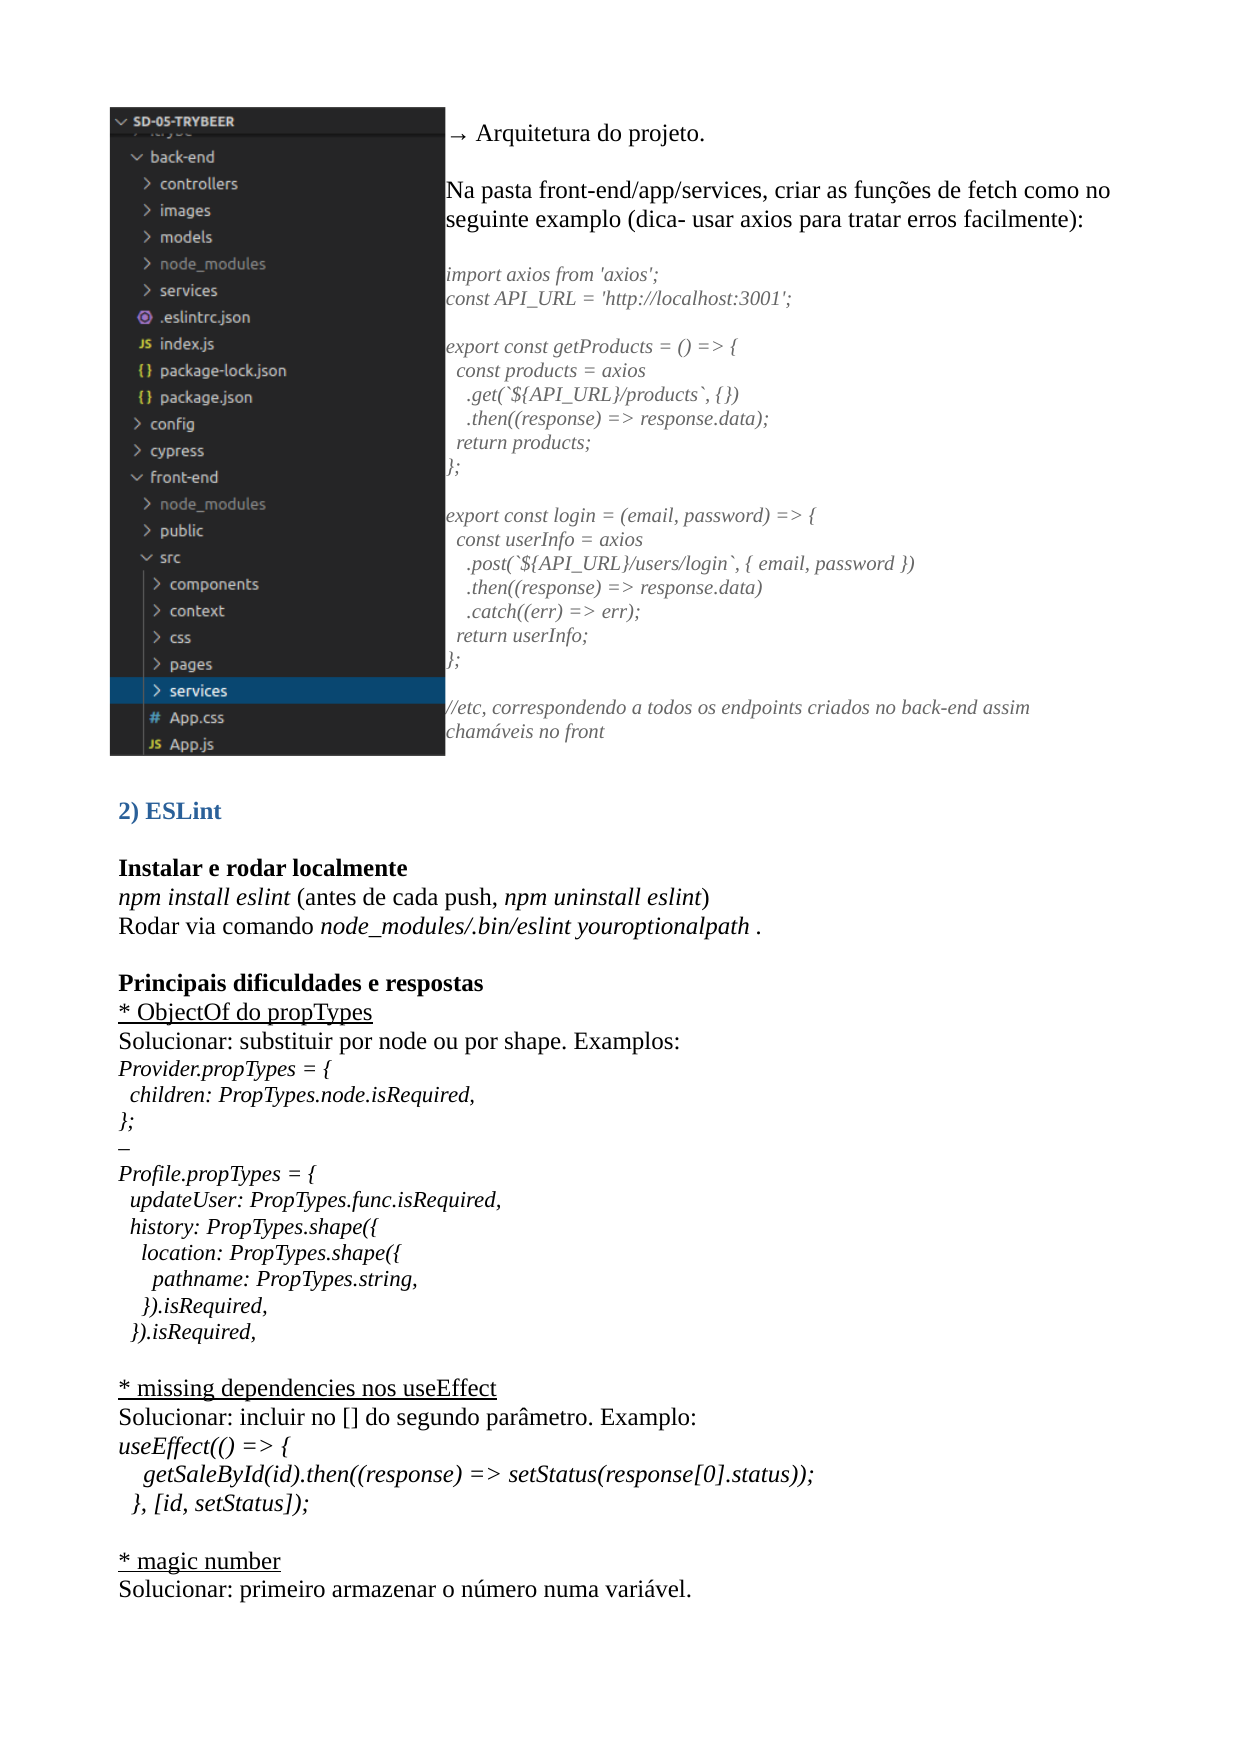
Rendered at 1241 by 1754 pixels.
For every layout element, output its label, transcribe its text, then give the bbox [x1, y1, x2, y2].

text 2) ESLint [118, 796, 1122, 825]
text Profile.propTypes = { [118, 1160, 1122, 1186]
text const API_URL = 'http://localhost:3001'; [446, 286, 1122, 310]
text }, [id, setStatus]); [118, 1488, 1122, 1517]
picture [109, 107, 446, 756]
text Solucionar: primeiro armazenar o número numa variável. [118, 1574, 1122, 1603]
text const products = axios [446, 358, 1122, 382]
text Solucionar: substituir por node ou por shape. Examplos: [118, 1026, 1122, 1055]
text return products; [446, 430, 1122, 454]
text export const login = (email, password) => { [446, 502, 1122, 527]
text chamáveis no front [446, 719, 1122, 743]
text .then((response) => response.data); [446, 406, 1122, 430]
text children: PropTypes.node.isRequired, [118, 1081, 1122, 1107]
text – [118, 1134, 1122, 1160]
text npm install eslint (antes de cada push, npm uninstall eslint) [118, 882, 1122, 911]
text * magic number [118, 1546, 1122, 1574]
text .post(`${API_URL}/users/login`, { email, password }) [446, 551, 1122, 575]
text return userInfo; [446, 623, 1122, 647]
text updateUser: PropTypes.func.isRequired, [118, 1186, 1122, 1213]
text Rodar via comando node_modules/.bin/eslint youroptionalpath . [118, 911, 1122, 940]
text }; [446, 647, 1122, 671]
text seguinte examplo (dica- usar axios para tratar erros facilmente): [446, 204, 1122, 233]
text export const getProducts = () => { [446, 334, 1122, 358]
text useEffect(() => { [118, 1431, 1122, 1459]
text getSaleById(id).then((response) => setStatus(response[0].status)); [118, 1459, 1122, 1488]
text Instalar e rodar localmente [118, 853, 1122, 882]
text }).isRequired, [118, 1318, 1122, 1344]
text * ObjectOf do propTypes [118, 997, 1122, 1026]
text }; [446, 454, 1122, 478]
text → Arquitetura do projeto. [446, 118, 1122, 147]
text //etc, correspondendo a todos os endpoints criados no back-end assim [446, 695, 1122, 719]
text const userInfo = axios [446, 527, 1122, 551]
text .catch((err) => err); [446, 599, 1122, 623]
text pathname: PropTypes.string, [118, 1266, 1122, 1292]
text history: PropTypes.shape({ [118, 1213, 1122, 1239]
text .get(`${API_URL}/products`, {}) [446, 382, 1122, 406]
text import axios from 'axios'; [446, 262, 1122, 286]
text Provider.propTypes = { [118, 1055, 1122, 1081]
text Na pasta front-end/app/services, criar as funções de fetch como no [446, 176, 1122, 204]
text }; [118, 1107, 1122, 1134]
text * missing dependencies nos useEffect [118, 1373, 1122, 1402]
text }).isRequired, [118, 1292, 1122, 1318]
text Solucionar: incluir no [] do segundo parâmetro. Examplo: [118, 1402, 1122, 1431]
text Principais dificuldades e respostas [118, 968, 1122, 997]
text location: PropTypes.shape({ [118, 1239, 1122, 1266]
text .then((response) => response.data) [446, 575, 1122, 599]
